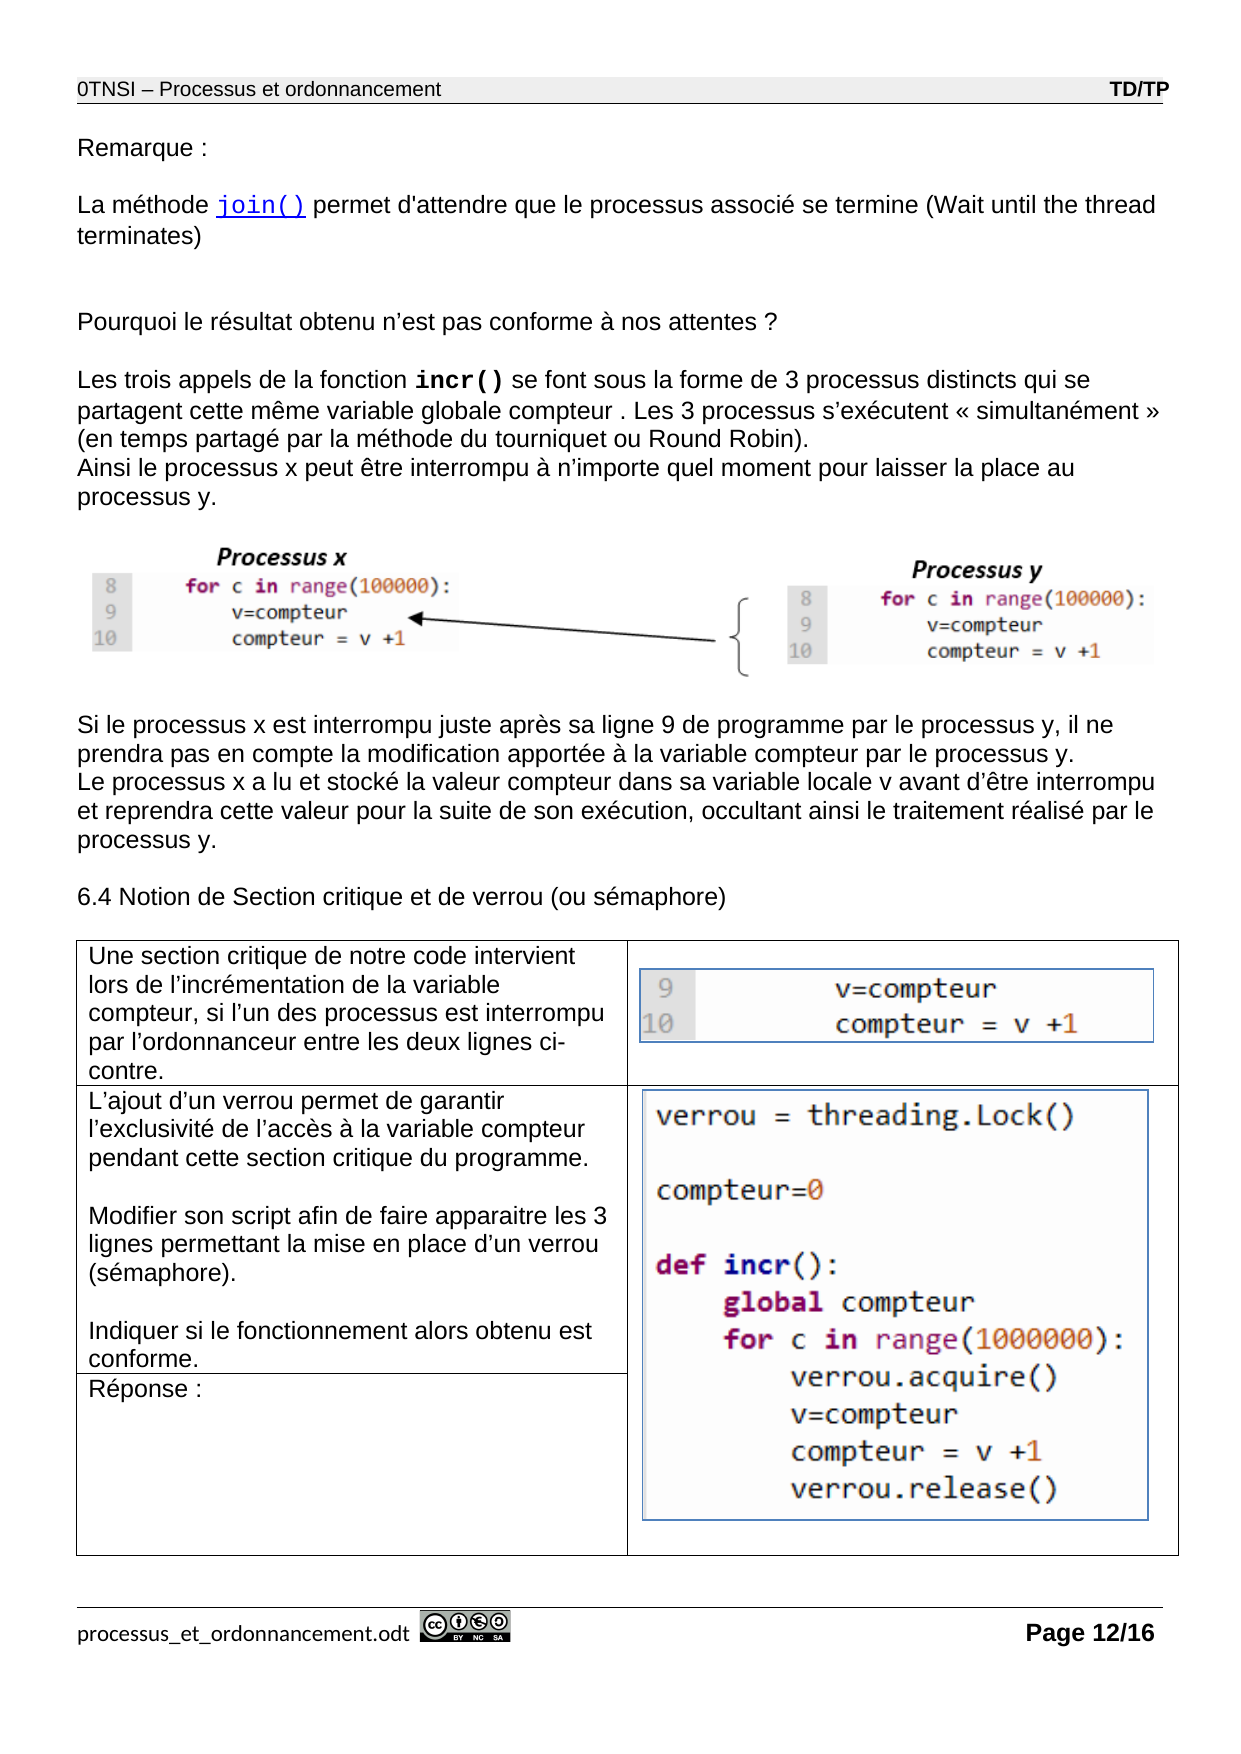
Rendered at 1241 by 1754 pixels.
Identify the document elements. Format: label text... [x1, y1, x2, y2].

text Pourquoi le résultat obtenu n’est pas conforme à nos attentes ? [77, 307, 1163, 336]
text 6.4 Notion de Section critique et de verrou (ou sémaphore) [77, 882, 1163, 911]
text Le processus x a lu et stocké la valeur compteur dans sa variable locale v avant d’être interrompu et reprendra cette valeur pour la suite de son exécution, occultant ainsi le traitement réalisé par le processus y. [77, 767, 1163, 854]
picture [643, 1091, 1147, 1519]
text La méthode join() permet d'attendre que le processus associé se termine (Wait until the thread terminates) [77, 190, 1163, 250]
picture [419, 1610, 511, 1642]
table_cell [628, 1086, 1178, 1554]
table_cell Réponse : [77, 1374, 627, 1554]
text Si le processus x est interrompu juste après sa ligne 9 de programme par le processus y, il ne prendra pas en compte la modification apportée à la variable compteur par le processus y. [77, 710, 1163, 767]
table_cell L’ajout d’un verrou permet de garantir l’exclusivité de l’accès à la variable compteur pendant cette section critique du programme. Modifier son script afin de faire apparaitre les 3 lignes permettant la mise en place d’un verrou (sémaphore). Indiquer si le fonctionnement alors obtenu est conforme. [77, 1086, 627, 1373]
text Les trois appels de la fonction incr() se font sous la forme de 3 processus distincts qui se partagent cette même variable globale compteur . Les 3 processus s’exécutent « simultanément » (en temps partagé par la méthode du tourniquet ou Round Robin). [77, 365, 1163, 453]
table_header [628, 941, 1178, 1085]
picture [641, 970, 1153, 1040]
text Remarque : [77, 133, 1163, 161]
table_header Une section critique de notre code intervient lors de l’incrémentation de la variable compteur, si l’un des processus est interrompu par l’ordonnanceur entre les deux lignes ci-contre. [77, 941, 627, 1085]
picture [76, 539, 1164, 682]
text Ainsi le processus x peut être interrompu à n’importe quel moment pour laisser la place au processus y. [77, 453, 1163, 511]
